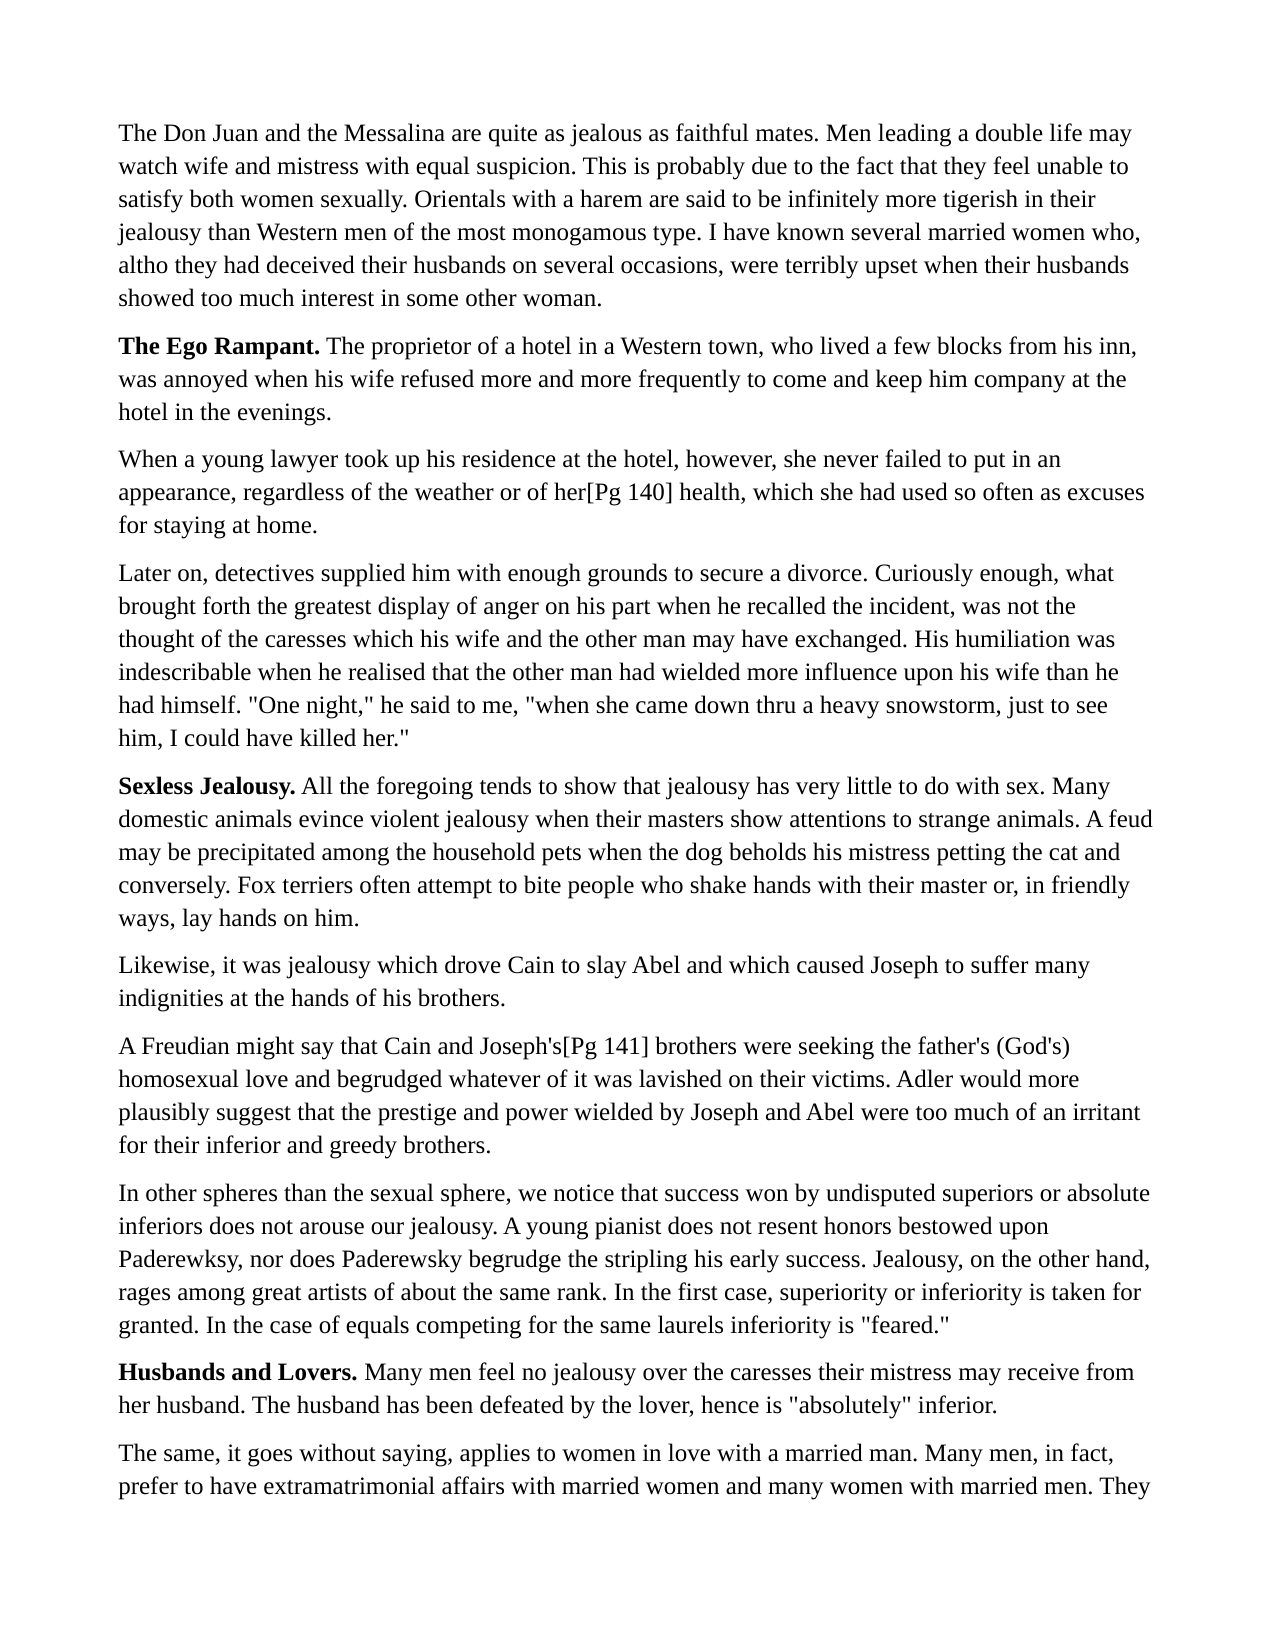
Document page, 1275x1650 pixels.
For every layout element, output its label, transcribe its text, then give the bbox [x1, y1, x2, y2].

text A Freudian might say that Cain and Joseph's[Pg 141] brothers were seeking the father's (God's) homosexual love and begrudged whatever of it was lavished on their victims. Adler would more plausibly suggest that the prestige and power wielded by Joseph and Abel were too much of an irritant for their inferior and greedy brothers. [118, 1031, 1157, 1159]
text The Ego Rampant. The proprietor of a hotel in a Western town, who lived a few blocks from his inn, was annoyed when his wife refused more and more frequently to come and keep him company at the hotel in the evenings. [118, 331, 1157, 426]
text When a young lawyer took up his residence at the hotel, however, she never failed to put in an appearance, regardless of the weather or of her[Pg 140] health, which she had used so often as excuses for staying at home. [118, 444, 1157, 539]
text Husbands and Lovers. Many men feel no jealousy over the caresses their mistress may receive from her husband. The husband has been defeated by the lover, hence is "absolutely" inferior. [118, 1357, 1157, 1419]
text Later on, detectives supplied him with enough grounds to secure a divorce. Curiously enough, what brought forth the greatest display of anger on his part when he recalled the incident, was not the thought of the caresses which his wife and the other man may have exchanged. His humiliation was indescribable when he realised that the other man had wielded more influence upon his wife than he had himself. "One night," he said to me, "when she came down thru a heavy snowstorm, just to see him, I could have killed her." [118, 558, 1157, 752]
text In other spheres than the sexual sphere, we notice that success won by undisputed superiors or absolute inferiors does not arouse our jealousy. A young pianist does not resent honors bestowed upon Paderewksy, nor does Paderewsky begrudge the stripling his early success. Jealousy, on the other hand, rages among great artists of about the same rank. In the first case, superiority or inferiority is taken for granted. In the case of equals competing for the same laurels inferiority is "feared." [118, 1178, 1157, 1339]
text The Don Juan and the Messalina are quite as jealous as faithful mates. Men leading a double life may watch wife and mistress with equal suspicion. This is probably due to the fact that they feel unable to satisfy both women sexually. Orientals with a harem are said to be infinitely more tigerish in their jealousy than Western men of the most monogamous type. I have known several married women who, altho they had deceived their husbands on several occasions, were terribly upset when their husbands showed too much interest in some other woman. [118, 118, 1157, 312]
text Sexless Jealousy. All the foregoing tends to show that jealousy has very little to do with sex. Many domestic animals evince violent jealousy when their masters show attentions to strange animals. A feud may be precipitated among the household pets when the dog beholds his mistress petting the cat and conversely. Fox terriers often attempt to bite people who shake hands with their master or, in friendly ways, lay hands on him. [118, 771, 1157, 932]
text The same, it goes without saying, applies to women in love with a married man. Many men, in fact, prefer to have extramatrimonial affairs with married women and many women with married men. They [118, 1438, 1157, 1500]
text Likewise, it was jealousy which drove Cain to slay Abel and which caused Joseph to suffer many indignities at the hands of his brothers. [118, 951, 1157, 1012]
